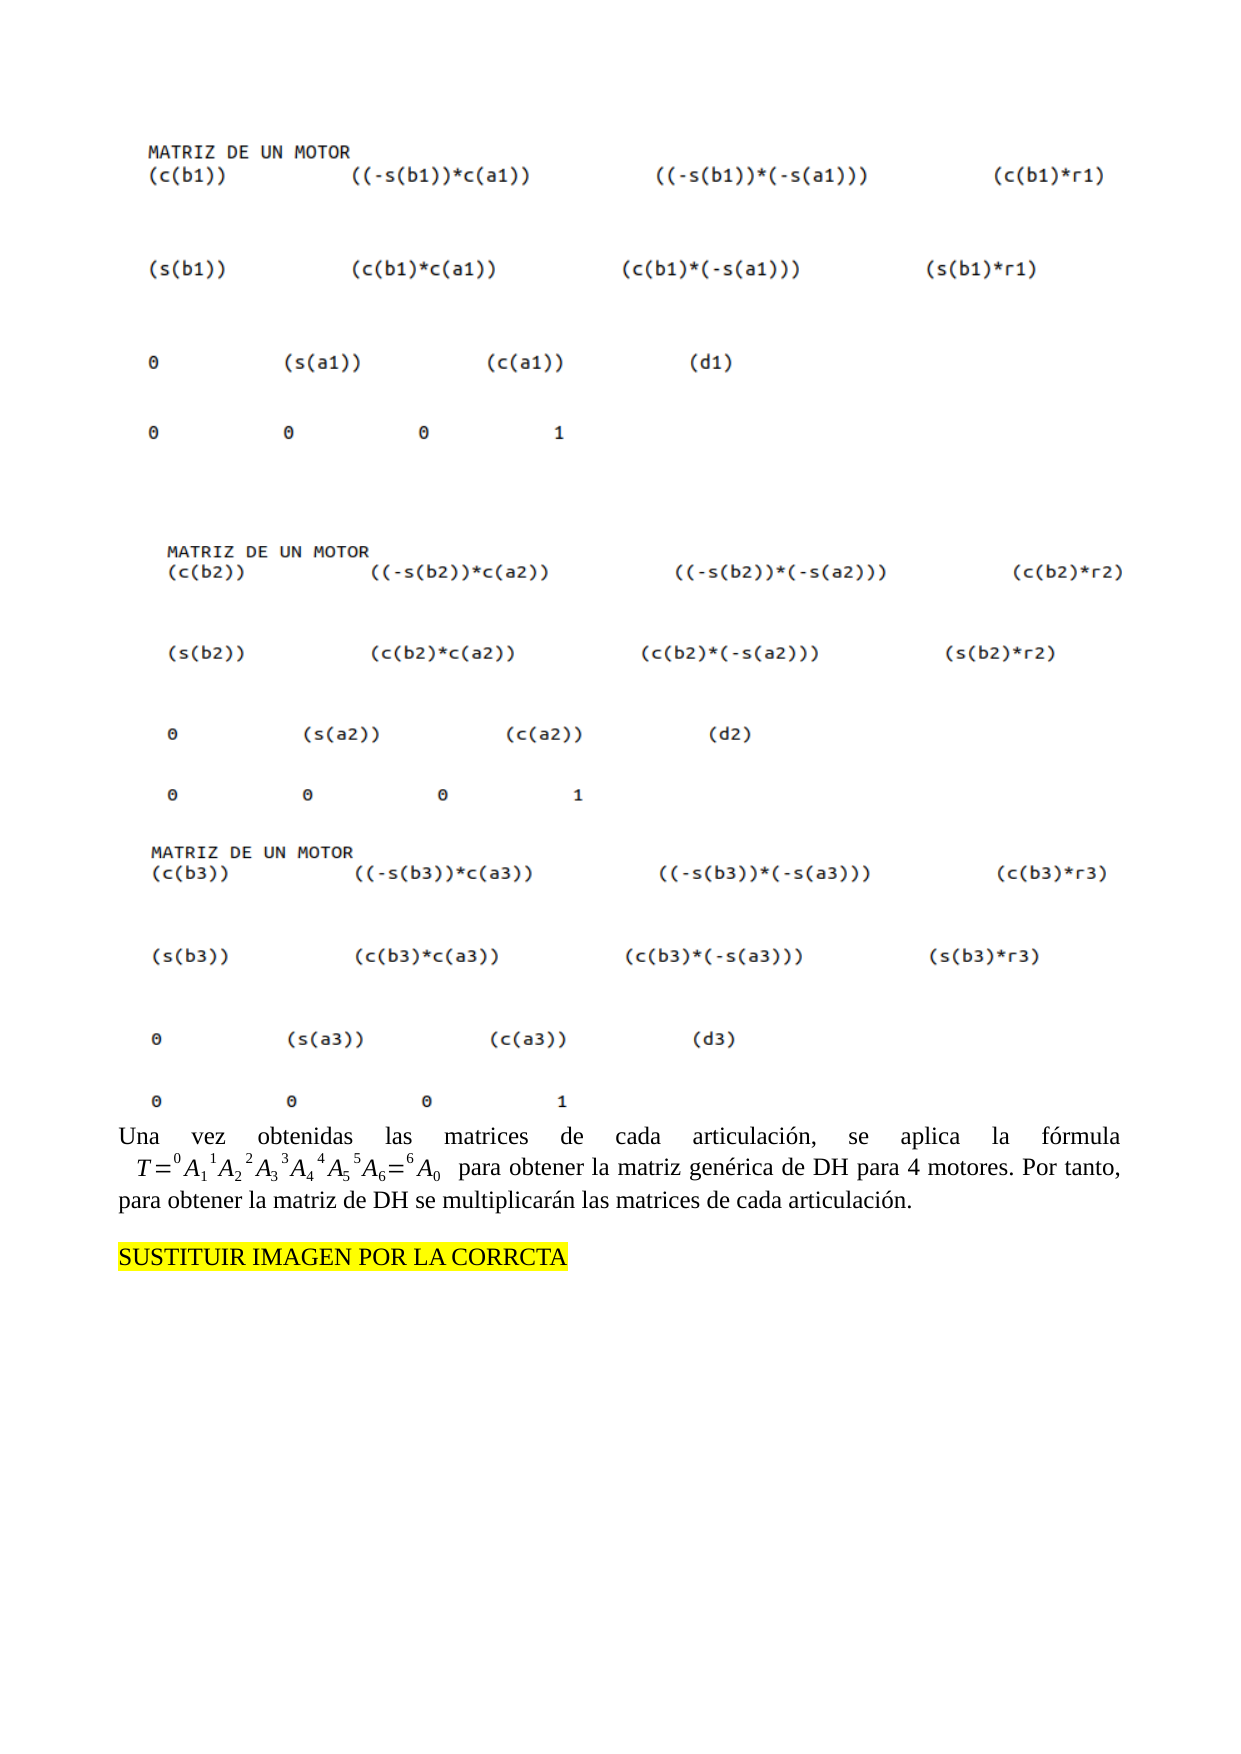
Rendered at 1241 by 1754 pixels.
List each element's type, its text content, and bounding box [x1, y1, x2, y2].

picture [147, 143, 1108, 482]
picture [166, 532, 1127, 821]
picture [150, 838, 1111, 1121]
text SUSTITUIR IMAGEN POR LA CORRCTA [118, 1242, 1122, 1271]
text Una vez obtenidas las matrices de cada articulación, se aplica la fórmula para obtener la matriz genérica de DH para 4 motores. Por tanto, para obtener la matriz de DH se multiplicarán las matrices de cada articulación. [118, 820, 1122, 1213]
